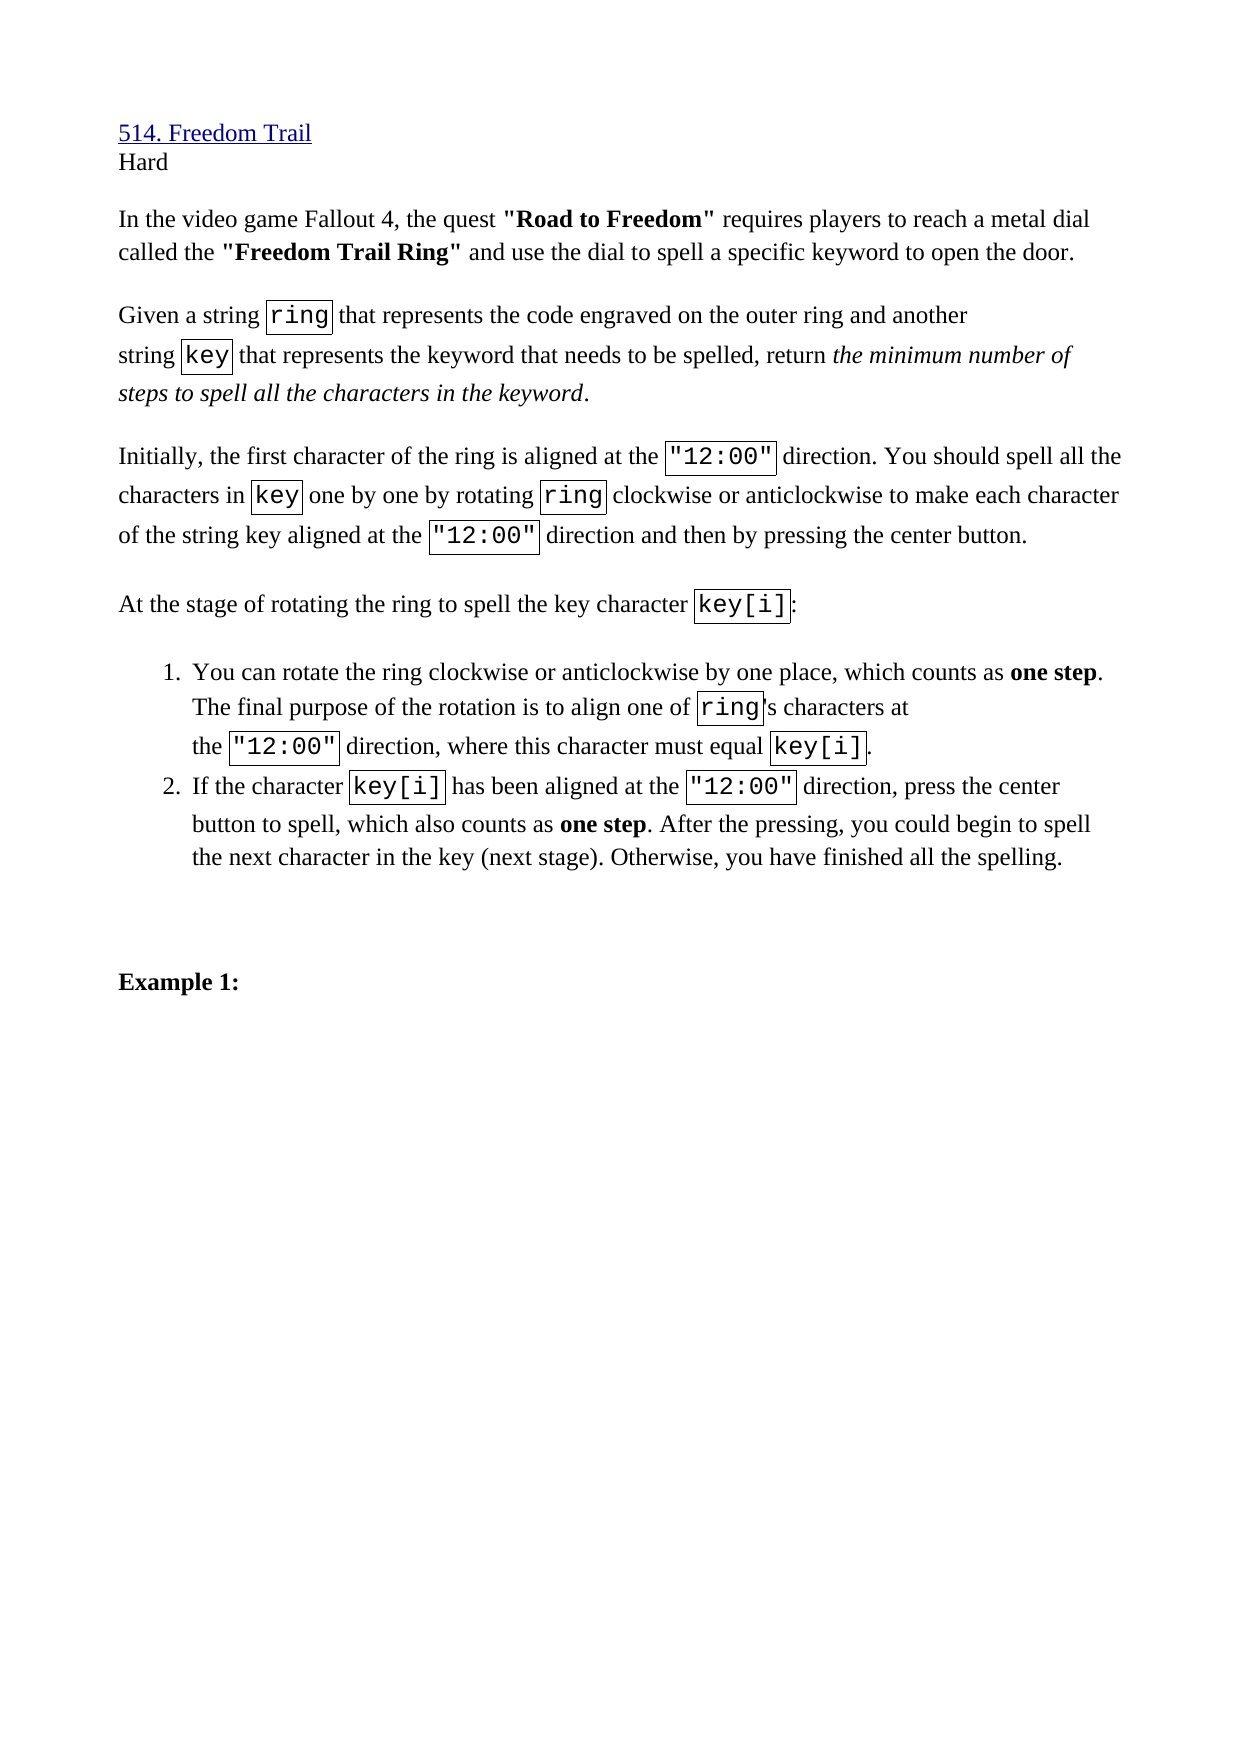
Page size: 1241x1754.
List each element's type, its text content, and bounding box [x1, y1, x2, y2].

text Initially, the first character of the ring is aligned at the "12:00" direction. You should spell all the characters in key one by one by rotating ring clockwise or anticlockwise to make each character of the string key aligned at the "12:00" direction and then by pressing the center button. [118, 441, 1122, 554]
list You can rotate the ring clockwise or anticlockwise by one place, which counts as one step. The final purpose of the rotation is to align one of ring's characters at the "12:00" direction, where this character must equal key[i]. [162, 657, 1122, 765]
text At the stage of rotating the ring to spell the key character key[i] [118, 588, 790, 623]
list If the character key[i] has been aligned at the "12:00" direction, press the center button to spell, which also counts as one step. After the pressing, you could begin to spell the next character in the key (next stage). Otherwise, you have finished all the spelling. [162, 770, 1122, 871]
text Given a string ring that represents the code engraved on the outer ring and another string key that represents the keyword that needs to be spelled, return the minimum number of steps to spell all the characters in the keyword. [118, 300, 1122, 407]
text : [791, 588, 1122, 623]
text 514. Freedom Trail [118, 118, 1122, 147]
text Hard [118, 147, 1122, 176]
text In the video game Fallout 4, the quest "Road to Freedom" requires players to reach a metal dial called the "Freedom Trail Ring" and use the dial to spell a specific keyword to open the door. [118, 204, 1122, 266]
text Example 1: [118, 967, 1122, 996]
